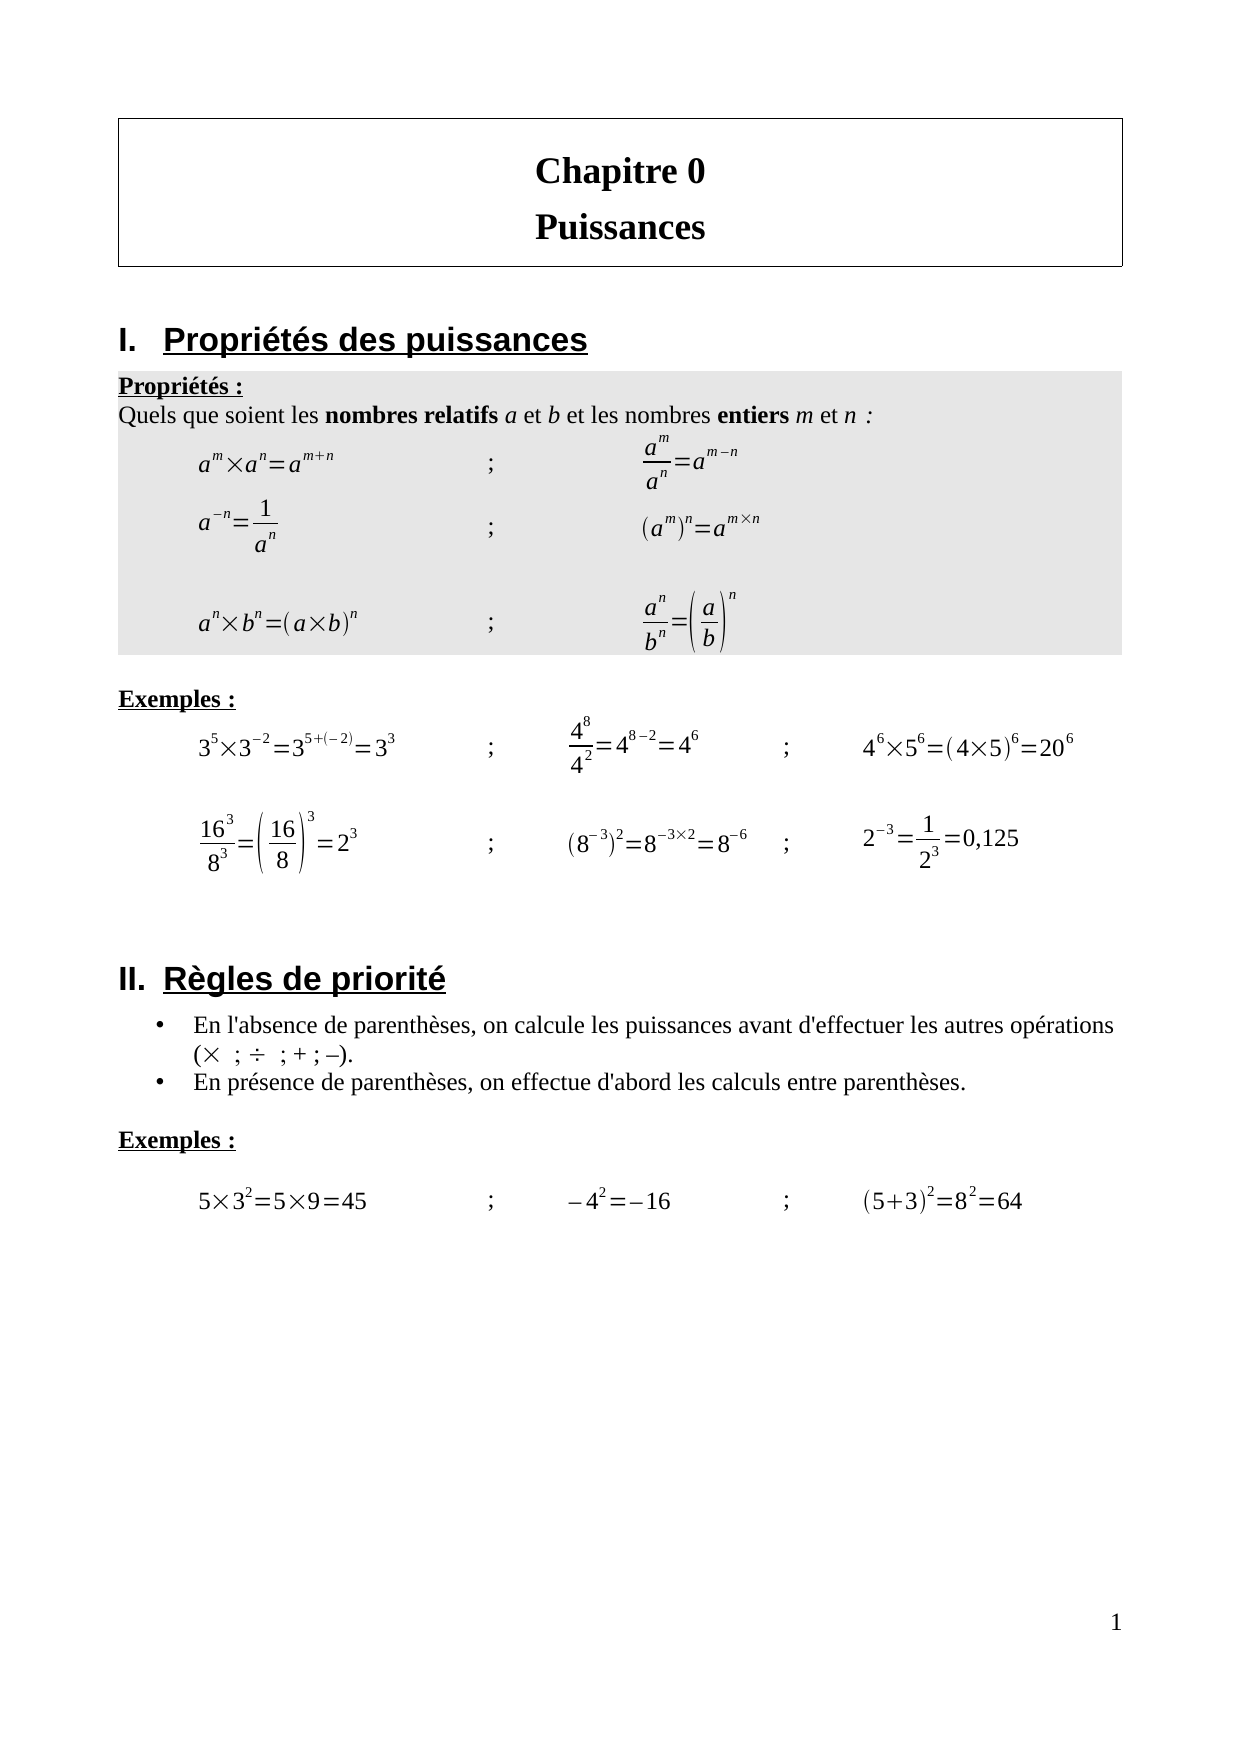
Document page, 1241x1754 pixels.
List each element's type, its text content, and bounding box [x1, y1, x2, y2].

text ; ; [118, 807, 1122, 876]
text ; [118, 494, 1122, 557]
table_header Chapitre 0 Puissances [119, 119, 1122, 266]
text Quels que soient les nombres relatifs a et b et les nombres entiers m et n : [118, 400, 1122, 428]
text Propriétés : [118, 371, 1122, 400]
text Exemples : [118, 1125, 1122, 1154]
text ; [118, 586, 1122, 655]
text Exemples : [118, 684, 1122, 712]
text ; ; [118, 1182, 1122, 1215]
subtitle Règles de priorité [118, 959, 1122, 997]
list En l'absence de parenthèses, on calcule les puissances avant d'effectuer les autres opérations (× ; ÷ ; + ; –). [156, 1010, 1122, 1067]
text ; [118, 428, 1122, 494]
subtitle Propriétés des puissances [118, 320, 1122, 358]
text ; ; [118, 712, 1122, 778]
list En présence de parenthèses, on effectue d'abord les calculs entre parenthèses. [156, 1067, 1122, 1096]
